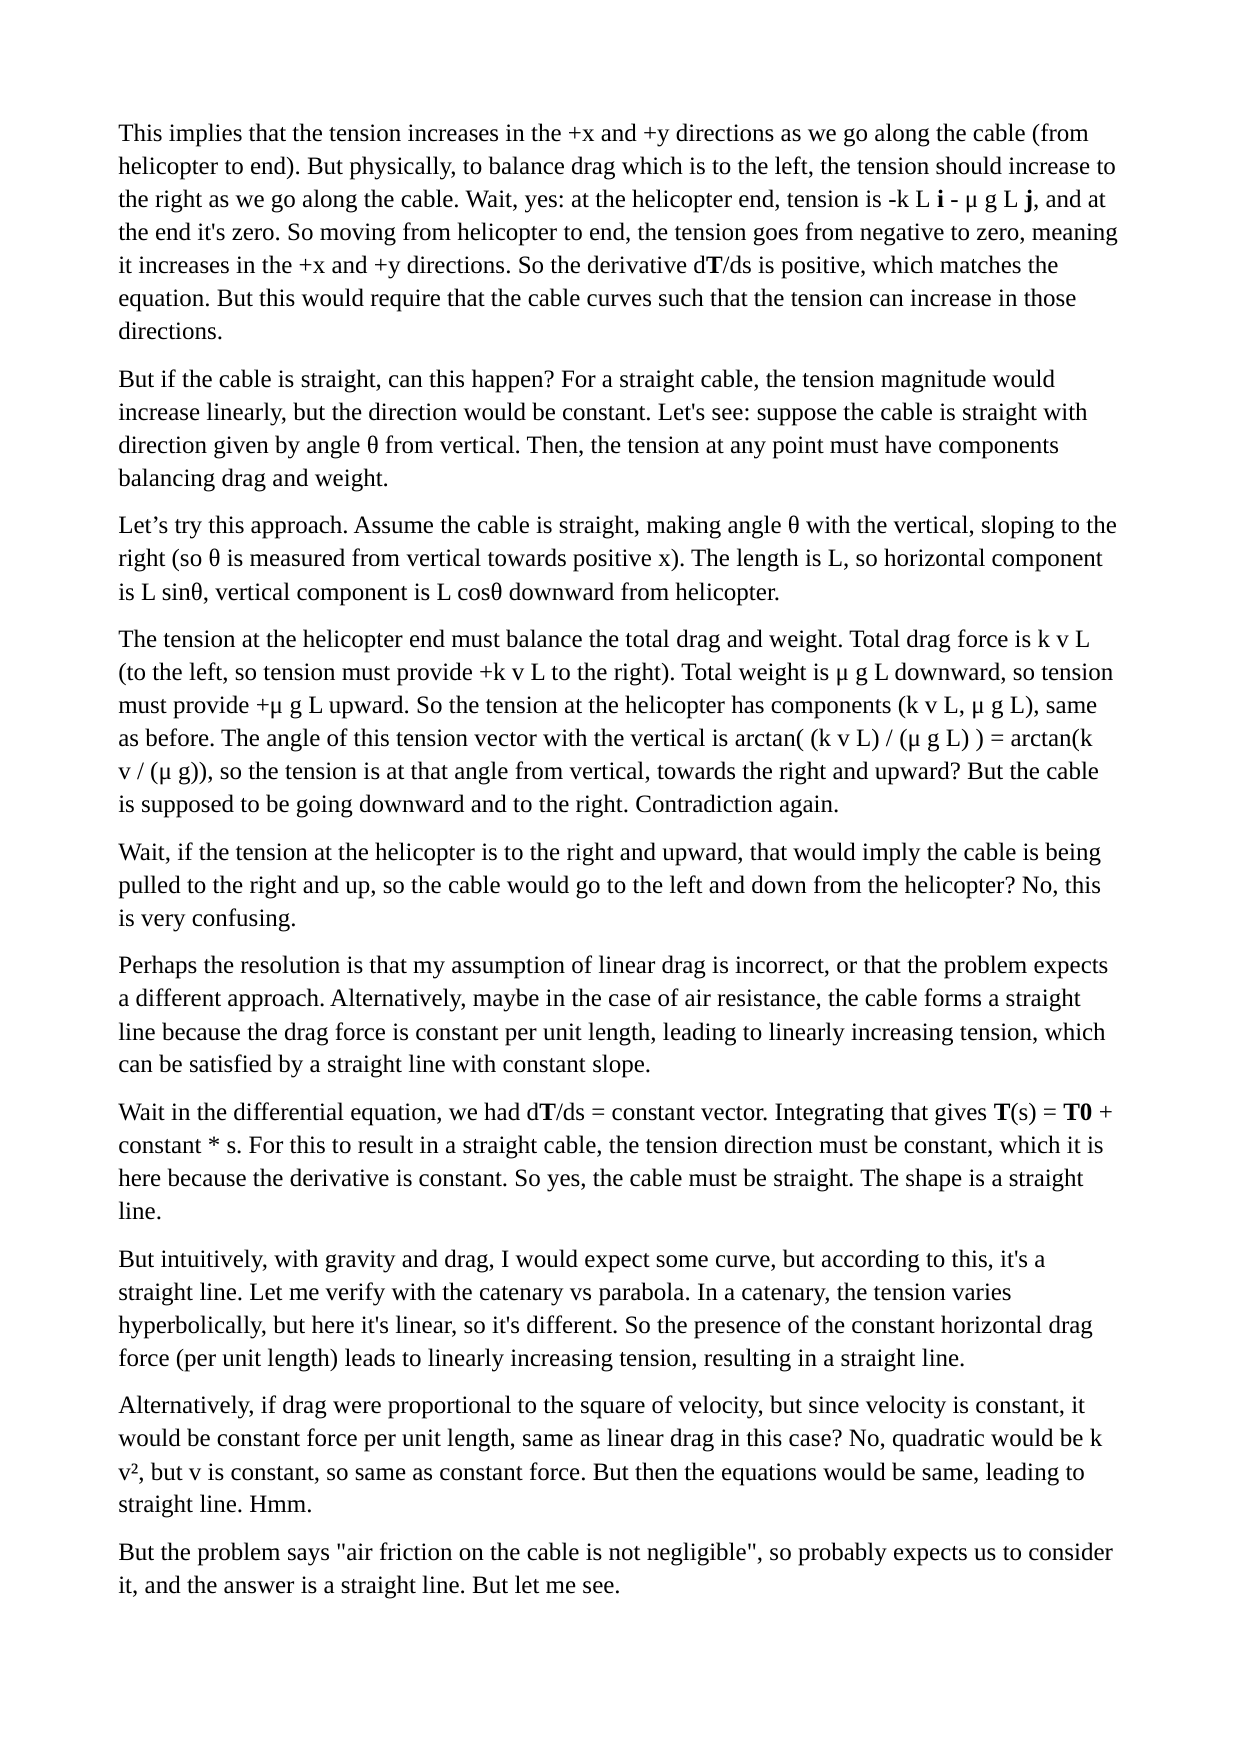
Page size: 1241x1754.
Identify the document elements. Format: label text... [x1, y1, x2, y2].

text Alternatively, if drag were proportional to the square of velocity, but since velocity is constant, it would be constant force per unit length, same as linear drag in this case? No, quadratic would be k v², but v is constant, so same as constant force. But then the equations would be same, leading to straight line. Hmm. [118, 1391, 1122, 1518]
text But the problem says "air friction on the cable is not negligible", so probably expects us to consider it, and the answer is a straight line. But let me see. [118, 1537, 1122, 1599]
text But intuitively, with gravity and drag, I would expect some curve, but according to this, it's a straight line. Let me verify with the catenary vs parabola. In a catenary, the tension varies hyperbolically, but here it's linear, so it's different. So the presence of the constant horizontal drag force (per unit length) leads to linearly increasing tension, resulting in a straight line. [118, 1244, 1122, 1372]
text The tension at the helicopter end must balance the total drag and weight. Total drag force is k v L (to the left, so tension must provide +k v L to the right). Total weight is μ g L downward, so tension must provide +μ g L upward. So the tension at the helicopter has components (k v L, μ g L), same as before. The angle of this tension vector with the vertical is arctan( (k v L) / (μ g L) ) = arctan(k v / (μ g)), so the tension is at that angle from vertical, towards the right and upward? But the cable is supposed to be going downward and to the right. Contradiction again. [118, 624, 1122, 818]
text Wait in the differential equation, we had dT/ds = constant vector. Integrating that gives T(s) = T0 + constant * s. For this to result in a straight cable, the tension direction must be constant, which it is here because the derivative is constant. So yes, the cable must be straight. The shape is a straight line. [118, 1097, 1122, 1225]
text Wait, if the tension at the helicopter is to the right and upward, that would imply the cable is being pulled to the right and up, so the cable would go to the left and down from the helicopter? No, this is very confusing. [118, 837, 1122, 932]
text Let’s try this approach. Assume the cable is straight, making angle θ with the vertical, sloping to the right (so θ is measured from vertical towards positive x). The length is L, so horizontal component is L sinθ, vertical component is L cosθ downward from helicopter. [118, 511, 1122, 605]
text Perhaps the resolution is that my assumption of linear drag is incorrect, or that the problem expects a different approach. Alternatively, maybe in the case of air resistance, the cable forms a straight line because the drag force is constant per unit length, leading to linearly increasing tension, which can be satisfied by a straight line with constant slope. [118, 951, 1122, 1078]
text This implies that the tension increases in the +x and +y directions as we go along the cable (from helicopter to end). But physically, to balance drag which is to the left, the tension should increase to the right as we go along the cable. Wait, yes: at the helicopter end, tension is -k L i - μ g L j, and at the end it's zero. So moving from helicopter to end, the tension goes from negative to zero, meaning it increases in the +x and +y directions. So the derivative dT/ds is positive, which matches the equation. But this would require that the cable curves such that the tension can increase in those directions. [118, 118, 1122, 345]
text But if the cable is straight, can this happen? For a straight cable, the tension magnitude would increase linearly, but the direction would be constant. Let's see: suppose the cable is straight with direction given by angle θ from vertical. Then, the tension at any point must have components balancing drag and weight. [118, 364, 1122, 492]
